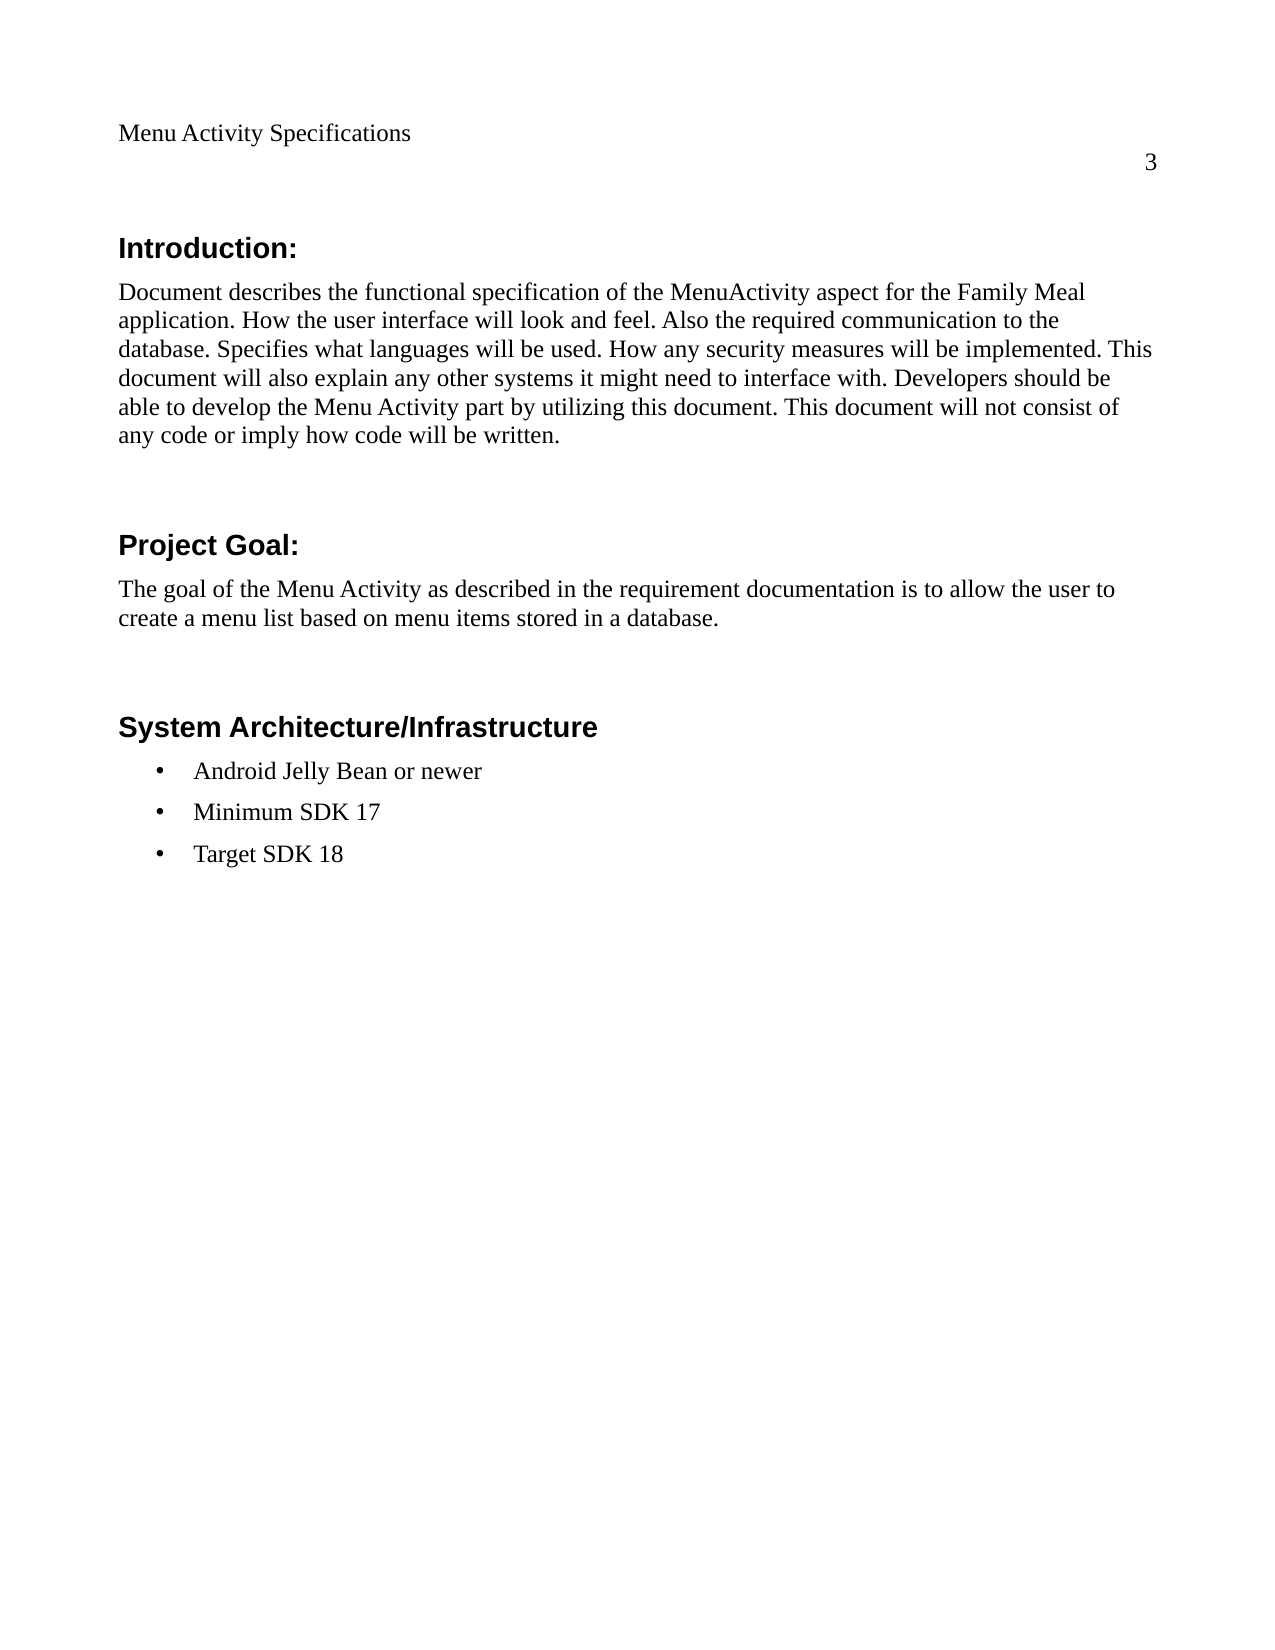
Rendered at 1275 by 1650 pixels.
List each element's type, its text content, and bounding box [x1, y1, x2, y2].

text Document describes the functional specification of the MenuActivity aspect for the Family Meal application. How the user interface will look and feel. Also the required communication to the database. Specifies what languages will be used. How any security measures will be implemented. This document will also explain any other systems it might need to interface with. Developers should be able to develop the Menu Activity part by utilizing this document. This document will not consist of any code or imply how code will be written. [118, 277, 1157, 449]
subtitle Project Goal: [118, 528, 1157, 561]
list Minimum SDK 17 [156, 797, 1157, 826]
subtitle System Architecture/Infrastructure [118, 710, 1157, 744]
list Target SDK 18 [156, 839, 1157, 867]
list Android Jelly Bean or newer [156, 756, 1157, 785]
text The goal of the Menu Activity as described in the requirement documentation is to allow the user to create a menu list based on menu items stored in a database. [118, 574, 1157, 631]
subtitle Introduction: [118, 231, 1157, 264]
